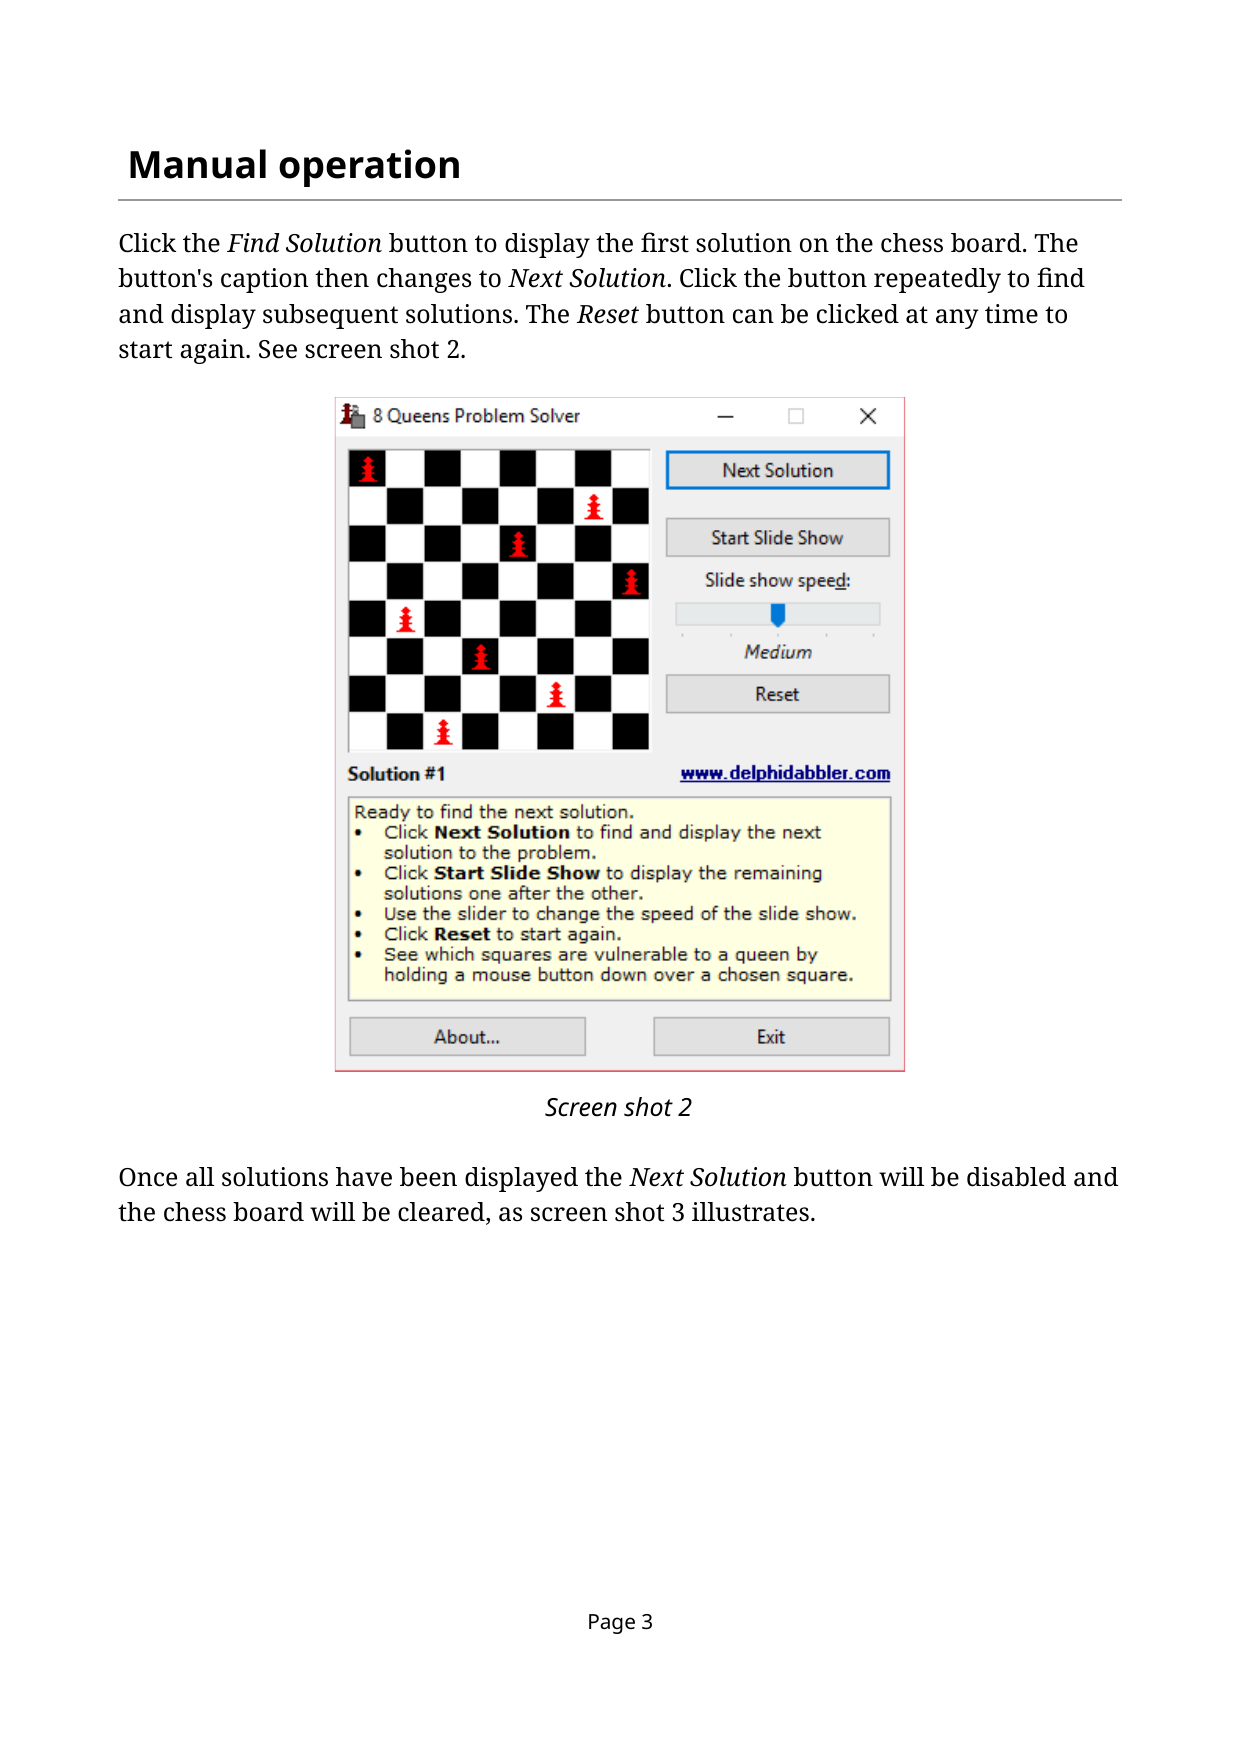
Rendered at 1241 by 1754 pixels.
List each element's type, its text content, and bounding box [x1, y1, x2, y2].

text Once all solutions have been displayed the Next Solution button will be disabled and the chess board will be cleared, as screen shot 3 illustrates. [118, 391, 1122, 1229]
picture [334, 397, 906, 1072]
text Screen shot 2 [302, 409, 938, 1124]
subtitle Manual operation [118, 130, 1122, 199]
text Click the Find Solution button to display the first solution on the chess board. The button's caption then changes to Next Solution. Click the button repeatedly to find and display subsequent solutions. The Reset button can be clicked at any time to start again. See screen shot 2. [118, 224, 1122, 366]
